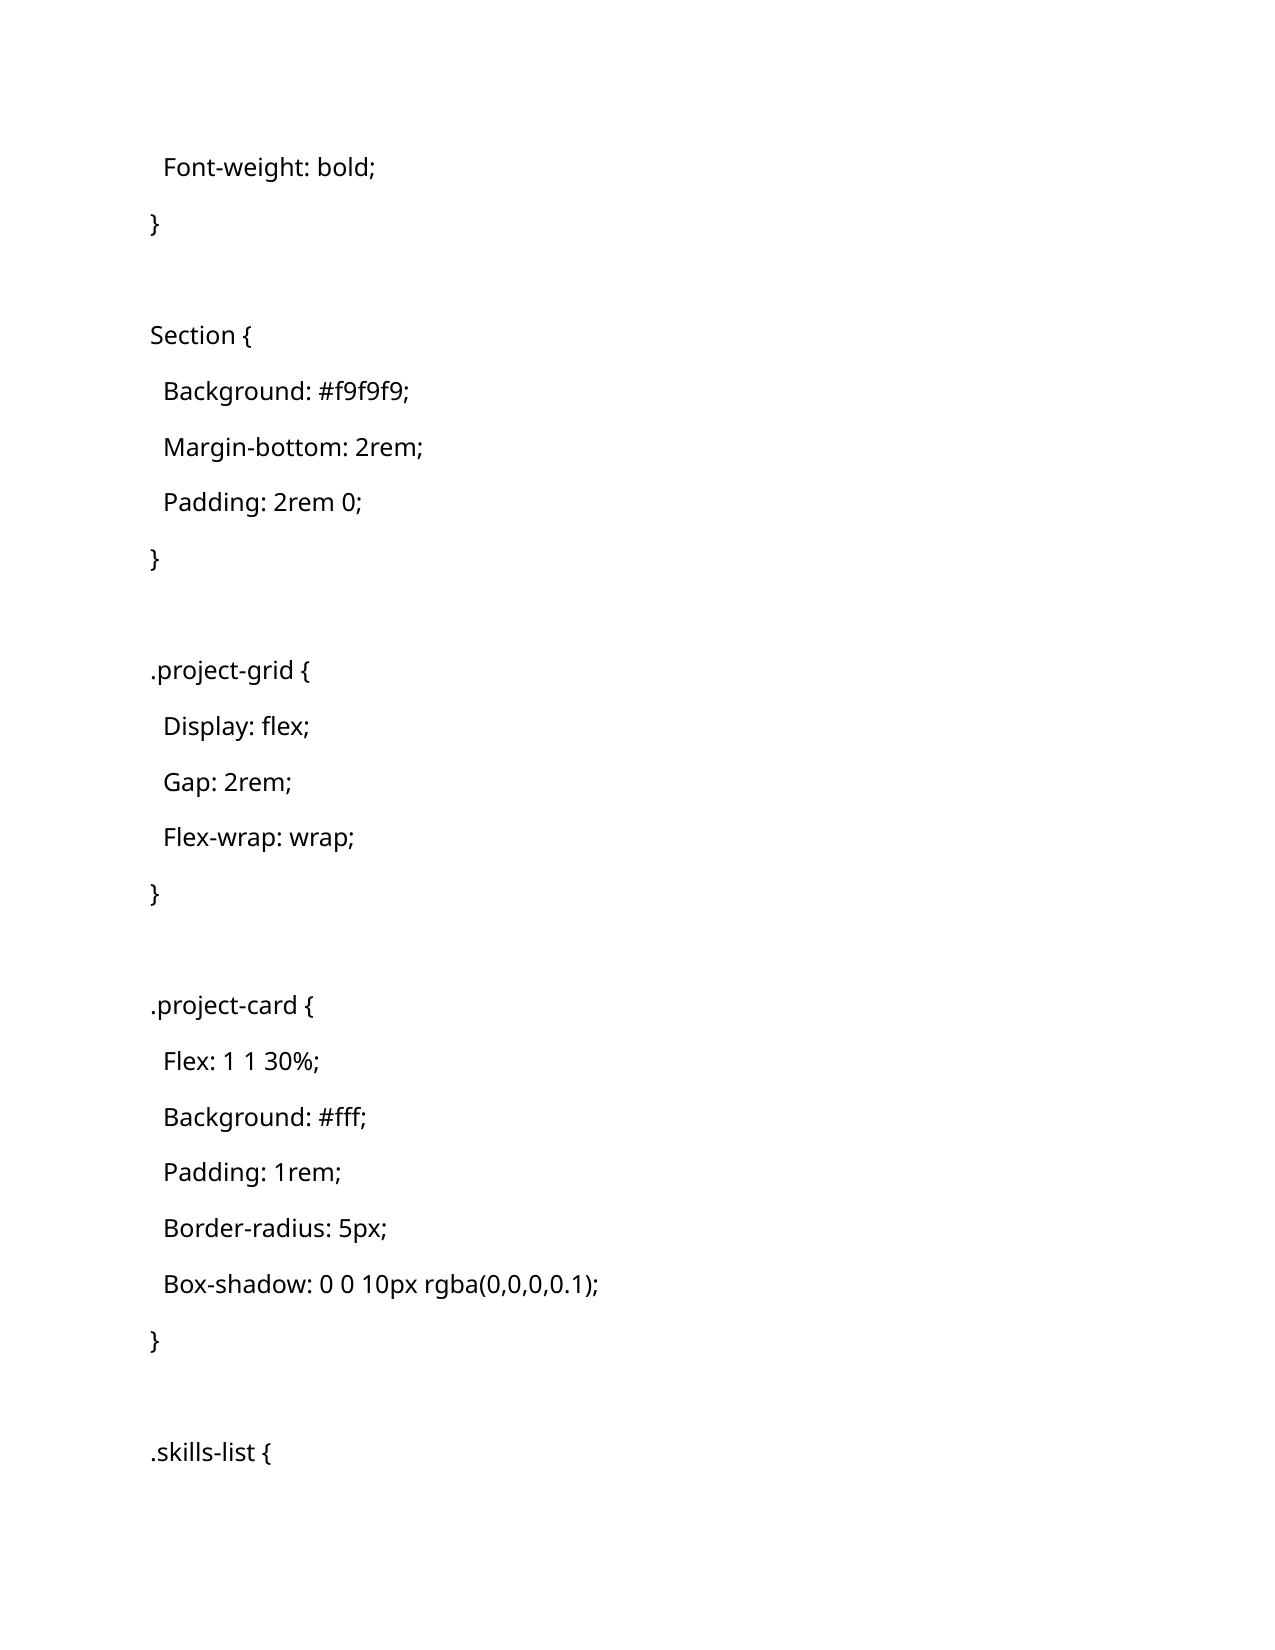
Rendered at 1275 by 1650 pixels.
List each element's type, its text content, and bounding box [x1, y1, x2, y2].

text Border-radius: 5px; [150, 1211, 1125, 1245]
text Section { [150, 317, 1125, 352]
text } [150, 876, 1125, 910]
text Flex-wrap: wrap; [150, 820, 1125, 854]
text Background: #fff; [150, 1099, 1125, 1133]
text .project-card { [150, 987, 1125, 1022]
text } [150, 206, 1125, 240]
text .project-grid { [150, 652, 1125, 687]
text .skills-list { [150, 1434, 1125, 1468]
text Font-weight: bold; [150, 150, 1125, 184]
text Display: flex; [150, 708, 1125, 742]
text Box-shadow: 0 0 10px rgba(0,0,0,0.1); [150, 1267, 1125, 1301]
text Margin-bottom: 2rem; [150, 429, 1125, 463]
text Gap: 2rem; [150, 764, 1125, 798]
text Flex: 1 1 30%; [150, 1043, 1125, 1077]
text Padding: 1rem; [150, 1155, 1125, 1189]
text } [150, 541, 1125, 575]
text Padding: 2rem 0; [150, 485, 1125, 519]
text } [150, 1322, 1125, 1357]
text Background: #f9f9f9; [150, 373, 1125, 407]
